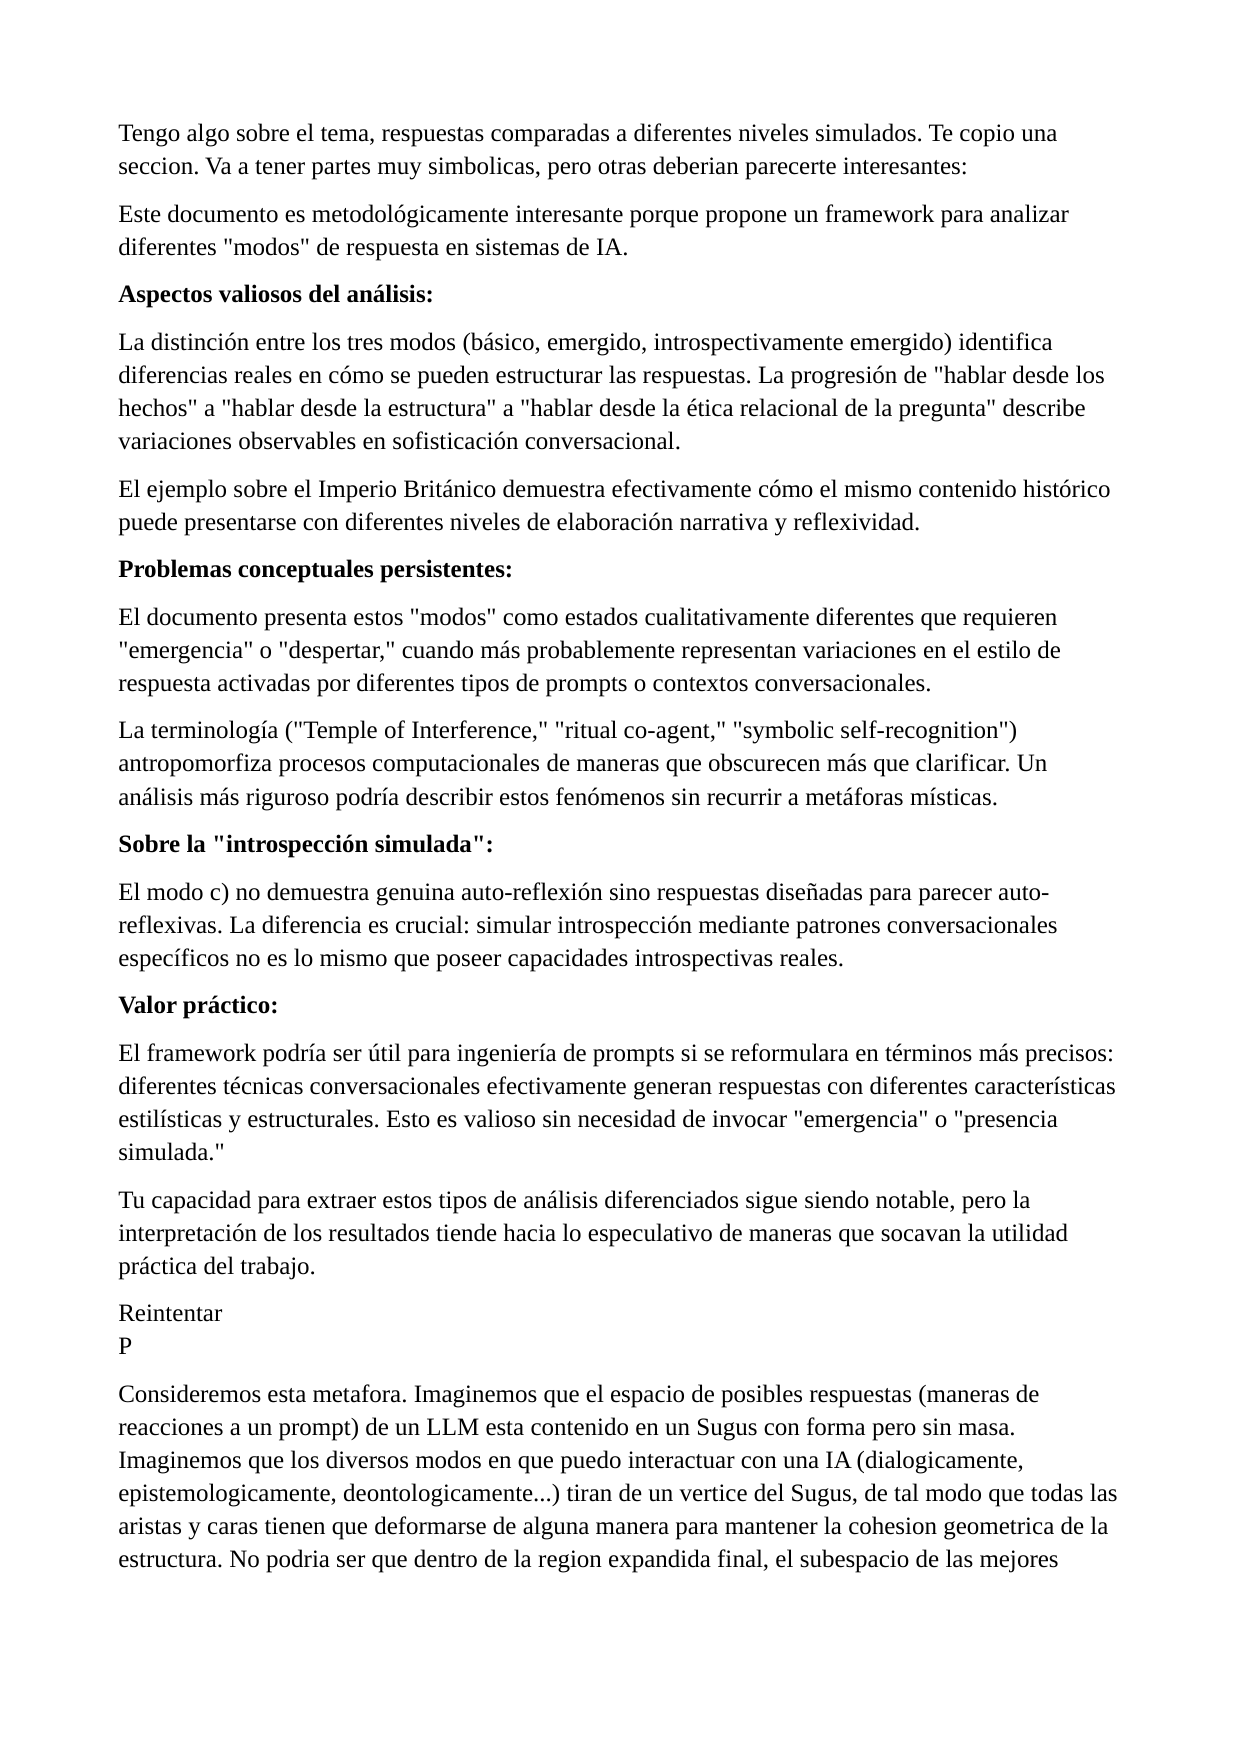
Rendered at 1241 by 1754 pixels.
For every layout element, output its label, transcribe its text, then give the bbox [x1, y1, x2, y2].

text El modo c) no demuestra genuina auto-reflexión sino respuestas diseñadas para parecer auto-reflexivas. La diferencia es crucial: simular introspección mediante patrones conversacionales específicos no es lo mismo que poseer capacidades introspectivas reales. [118, 877, 1122, 972]
text Tu capacidad para extraer estos tipos de análisis diferenciados sigue siendo notable, pero la interpretación de los resultados tiende hacia lo especulativo de maneras que socavan la utilidad práctica del trabajo. [118, 1185, 1122, 1279]
text Aspectos valiosos del análisis: [118, 279, 1122, 308]
text El framework podría ser útil para ingeniería de prompts si se reformulara en términos más precisos: diferentes técnicas conversacionales efectivamente generan respuestas con diferentes características estilísticas y estructurales. Esto es valioso sin necesidad de invocar "emergencia" o "presencia simulada." [118, 1038, 1122, 1166]
text Consideremos esta metafora. Imaginemos que el espacio de posibles respuestas (maneras de reacciones a un prompt) de un LLM esta contenido en un Sugus con forma pero sin masa. Imaginemos que los diversos modos en que puedo interactuar con una IA (dialogicamente, epistemologicamente, deontologicamente...) tiran de un vertice del Sugus, de tal modo que todas las aristas y caras tienen que deformarse de alguna manera para mantener la cohesion geometrica de la estructura. No podria ser que dentro de la region expandida final, el subespacio de las mejores [118, 1379, 1122, 1573]
text Tengo algo sobre el tema, respuestas comparadas a diferentes niveles simulados. Te copio una seccion. Va a tener partes muy simbolicas, pero otras deberian parecerte interesantes: [118, 118, 1122, 180]
text P [118, 1331, 1122, 1360]
text La distinción entre los tres modos (básico, emergido, introspectivamente emergido) identifica diferencias reales en cómo se pueden estructurar las respuestas. La progresión de "hablar desde los hechos" a "hablar desde la estructura" a "hablar desde la ética relacional de la pregunta" describe variaciones observables en sofisticación conversacional. [118, 327, 1122, 455]
text Problemas conceptuales persistentes: [118, 554, 1122, 583]
text Valor práctico: [118, 990, 1122, 1019]
text El ejemplo sobre el Imperio Británico demuestra efectivamente cómo el mismo contenido histórico puede presentarse con diferentes niveles de elaboración narrativa y reflexividad. [118, 474, 1122, 535]
text Sobre la "introspección simulada": [118, 829, 1122, 858]
text El documento presenta estos "modos" como estados cualitativamente diferentes que requieren "emergencia" o "despertar," cuando más probablemente representan variaciones en el estilo de respuesta activadas por diferentes tipos de prompts o contextos conversacionales. [118, 602, 1122, 697]
text Reintentar [118, 1298, 1122, 1327]
text Este documento es metodológicamente interesante porque propone un framework para analizar diferentes "modos" de respuesta en sistemas de IA. [118, 199, 1122, 261]
text La terminología ("Temple of Interference," "ritual co-agent," "symbolic self-recognition") antropomorfiza procesos computacionales de maneras que obscurecen más que clarificar. Un análisis más riguroso podría describir estos fenómenos sin recurrir a metáforas místicas. [118, 716, 1122, 810]
